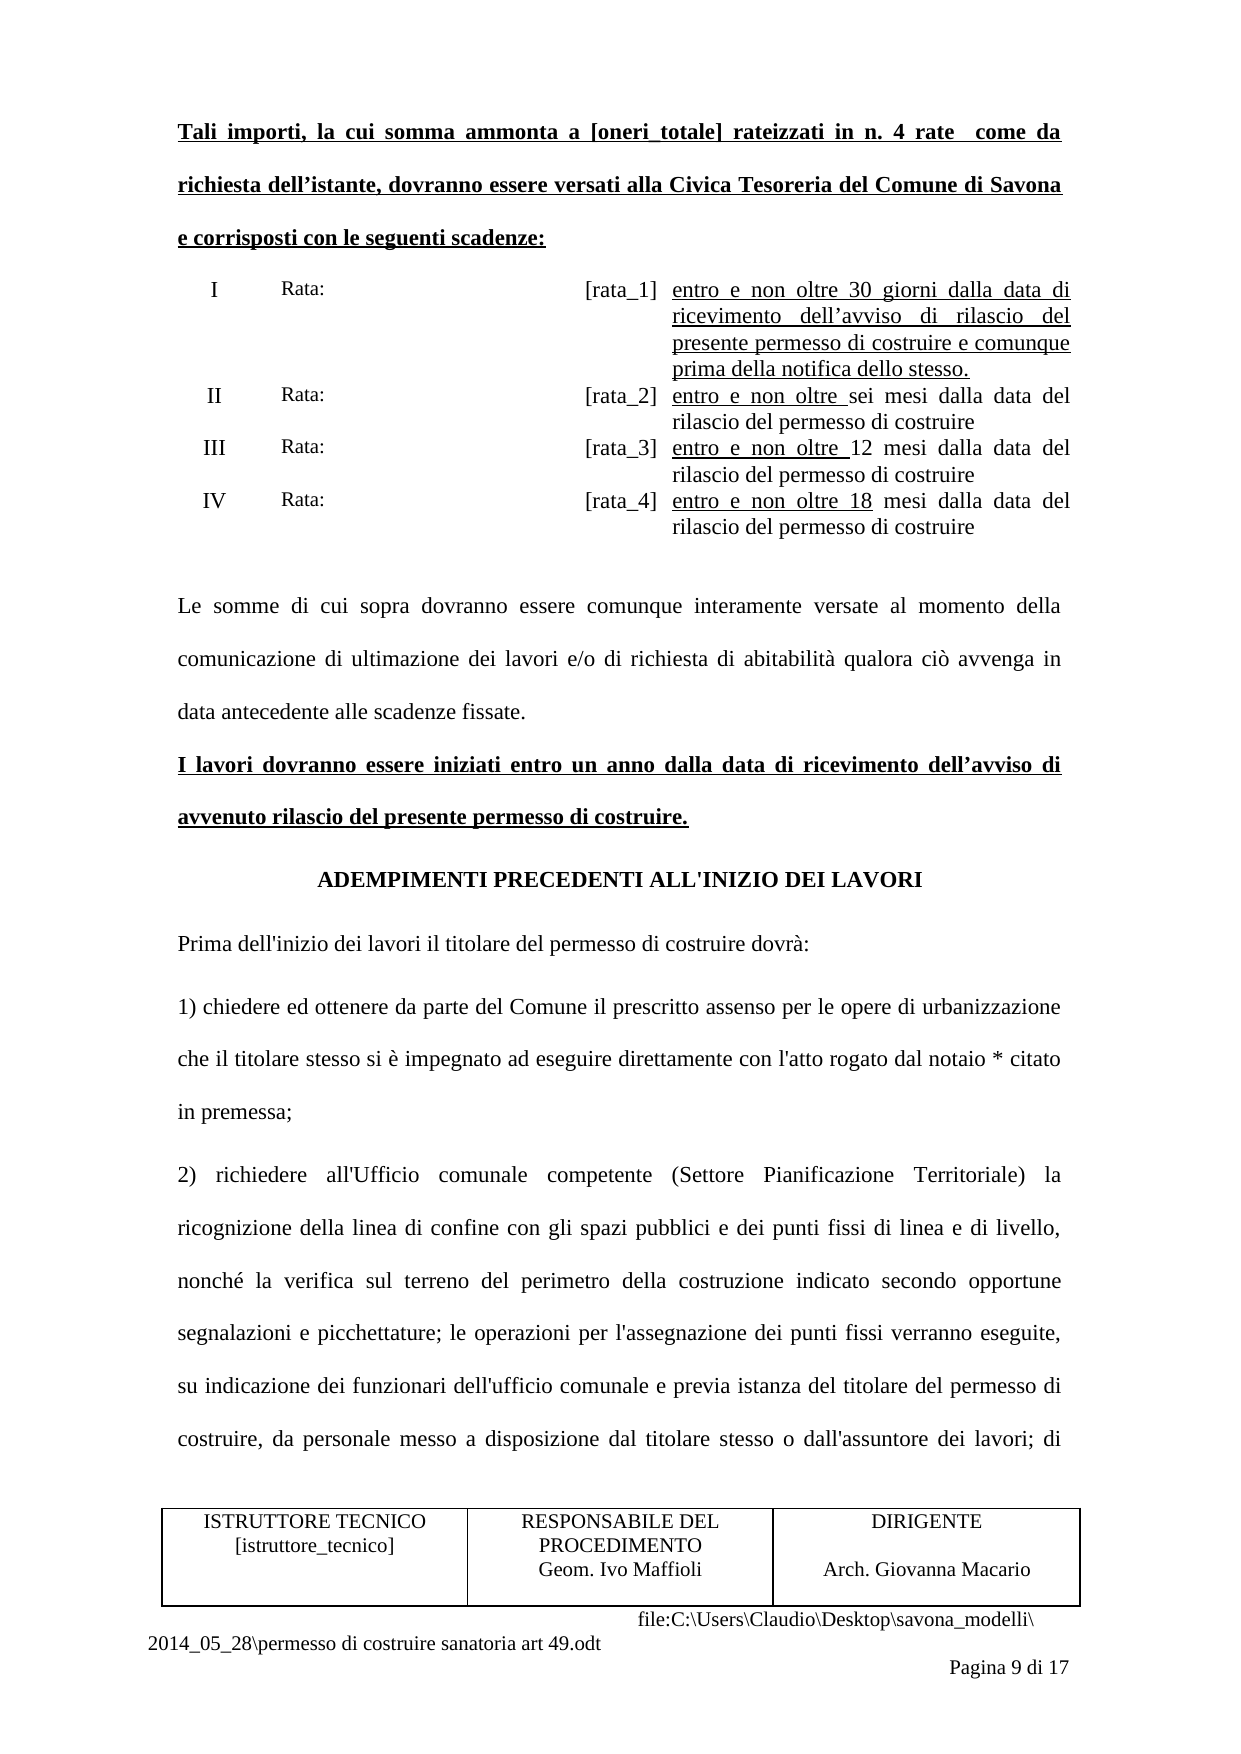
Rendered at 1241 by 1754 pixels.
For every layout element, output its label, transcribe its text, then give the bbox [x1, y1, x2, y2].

table_cell II [177, 382, 251, 434]
table_cell entro e non oltre 18 mesi dalla data del rilascio del permesso di costruire [665, 487, 1078, 540]
table_cell Rata: [251, 382, 354, 434]
text I lavori dovranno essere iniziati entro un anno dalla data di ricevimento dell’avviso di avvenuto rilascio del presente permesso di costruire. [177, 751, 1063, 830]
text 2) richiedere all'Ufficio comunale competente (Settore Pianificazione Territoriale) la ricognizione della linea di confine con gli spazi pubblici e dei punti fissi di linea e di livello, nonché la verifica sul terreno del perimetro della costruzione indicato secondo opportune segnalazioni e picchettature; le operazioni per l'assegnazione dei punti fissi verranno eseguite, su indicazione dei funzionari dell'ufficio comunale e previa istanza del titolare del permesso di costruire, da personale messo a disposizione dal titolare stesso o dall'assuntore dei lavori; di [177, 1161, 1063, 1451]
table_header entro e non oltre 30 giorni dalla data di ricevimento dell’avviso di rilascio del presente permesso di costruire e comunque prima della notifica dello stesso. [665, 276, 1078, 382]
text Prima dell'inizio dei lavori il titolare del permesso di costruire dovrà: [177, 929, 1063, 956]
table_cell entro e non oltre sei mesi dalla data del rilascio del permesso di costruire [665, 382, 1078, 434]
text Tali importi, la cui somma ammonta a [oneri_totale] rateizzati in n. 4 rate come da richiesta dell’istante, dovranno essere versati alla Civica Tesoreria del Comune di Savona [177, 118, 1063, 194]
table_cell [rata_4] [355, 487, 664, 540]
text Le somme di cui sopra dovranno essere comunque interamente versate al momento della comunicazione di ultimazione dei lavori e/o di richiesta di abitabilità qualora ciò avvenga in data antecedente alle scadenze fissate. [177, 592, 1063, 724]
table_cell [rata_2] [355, 382, 664, 434]
table_header I [177, 276, 251, 382]
table_cell Rata: [251, 487, 354, 540]
table_cell III [177, 434, 251, 487]
table_cell Rata: [251, 434, 354, 487]
text e corrisposti con le seguenti scadenze: [177, 195, 1063, 250]
table_cell [rata_3] [355, 434, 664, 487]
table_cell IV [177, 487, 251, 540]
table_cell entro e non oltre 12 mesi dalla data del rilascio del permesso di costruire [665, 434, 1078, 487]
table_header Rata: [251, 276, 354, 382]
text ADEMPIMENTI PRECEDENTI ALL'INIZIO DEI LAVORI [177, 866, 1063, 893]
table_header [rata_1] [355, 276, 664, 382]
text 1) chiedere ed ottenere da parte del Comune il prescritto assenso per le opere di urbanizzazione che il titolare stesso si è impegnato ad eseguire direttamente con l'atto rogato dal notaio * citato in premessa; [177, 993, 1063, 1124]
